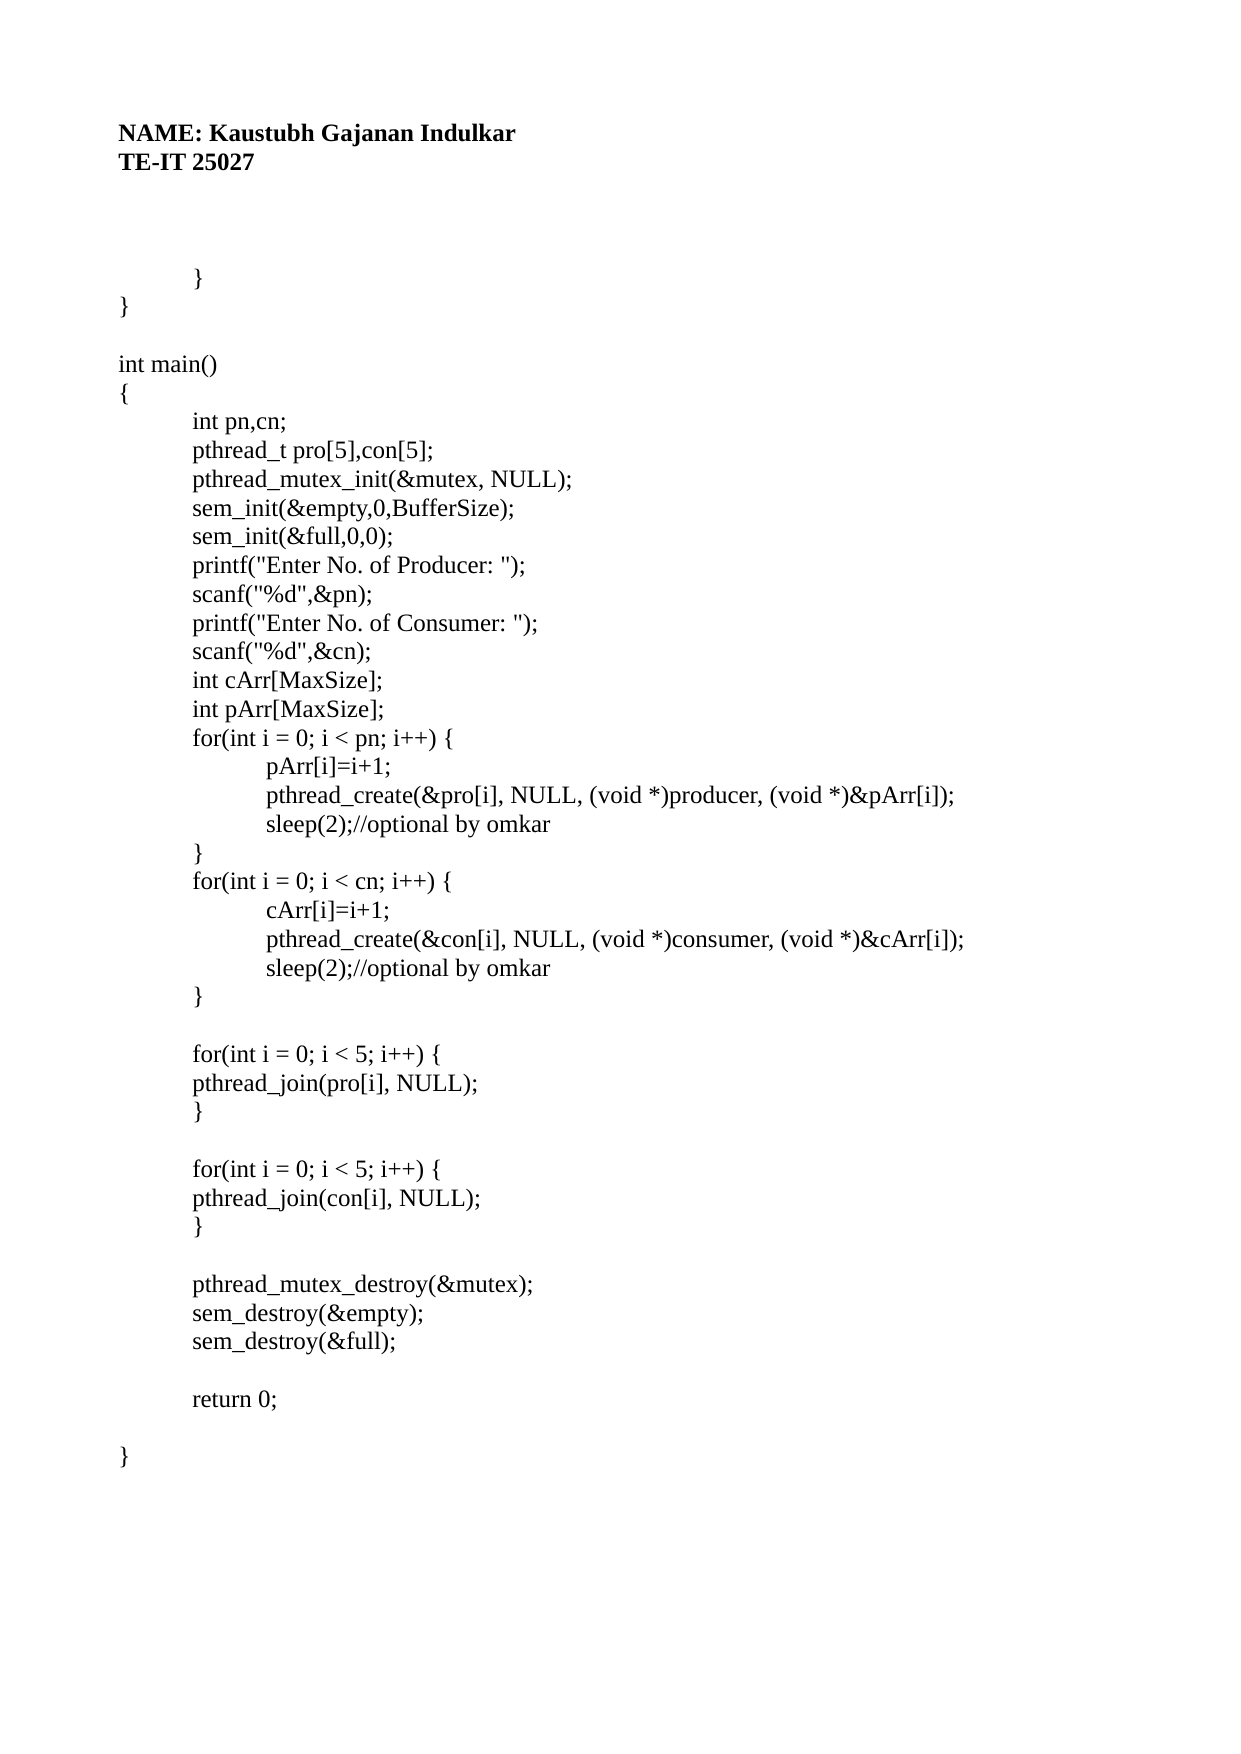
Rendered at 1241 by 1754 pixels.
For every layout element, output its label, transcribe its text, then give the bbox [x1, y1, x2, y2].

text sem_destroy(&empty); [118, 1298, 1122, 1326]
text pthread_t pro[5],con[5]; [118, 435, 1122, 464]
text for(int i = 0; i < pn; i++) { [118, 723, 1122, 751]
text } [118, 1096, 1122, 1125]
text } [118, 263, 1122, 291]
text int cArr[MaxSize]; [118, 665, 1122, 694]
text pthread_mutex_destroy(&mutex); [118, 1269, 1122, 1298]
text scanf("%d",&cn); [118, 636, 1122, 665]
text scanf("%d",&pn); [118, 579, 1122, 608]
text { [118, 378, 1122, 406]
text printf("Enter No. of Consumer: "); [118, 608, 1122, 636]
text } [118, 291, 1122, 320]
text sem_destroy(&full); [118, 1326, 1122, 1355]
text cArr[i]=i+1; [118, 895, 1122, 924]
text for(int i = 0; i < cn; i++) { [118, 866, 1122, 895]
text } [118, 1211, 1122, 1240]
text sem_init(&full,0,0); [118, 521, 1122, 550]
text sleep(2);//optional by omkar [118, 809, 1122, 838]
text pArr[i]=i+1; [118, 751, 1122, 780]
text int pn,cn; [118, 406, 1122, 435]
text sem_init(&empty,0,BufferSize); [118, 493, 1122, 521]
text pthread_create(&con[i], NULL, (void *)consumer, (void *)&cArr[i]); [118, 924, 1122, 953]
text pthread_mutex_init(&mutex, NULL); [118, 464, 1122, 493]
text printf("Enter No. of Producer: "); [118, 550, 1122, 579]
text } [118, 981, 1122, 1010]
text for(int i = 0; i < 5; i++) { [118, 1039, 1122, 1068]
text } [118, 1441, 1122, 1470]
text return 0; [118, 1384, 1122, 1413]
text int main() [118, 349, 1122, 378]
text sleep(2);//optional by omkar [118, 953, 1122, 981]
text int pArr[MaxSize]; [118, 694, 1122, 723]
text for(int i = 0; i < 5; i++) { [118, 1154, 1122, 1183]
text } [118, 838, 1122, 866]
text pthread_create(&pro[i], NULL, (void *)producer, (void *)&pArr[i]); [118, 780, 1122, 809]
text pthread_join(pro[i], NULL); [118, 1068, 1122, 1096]
text pthread_join(con[i], NULL); [118, 1183, 1122, 1211]
